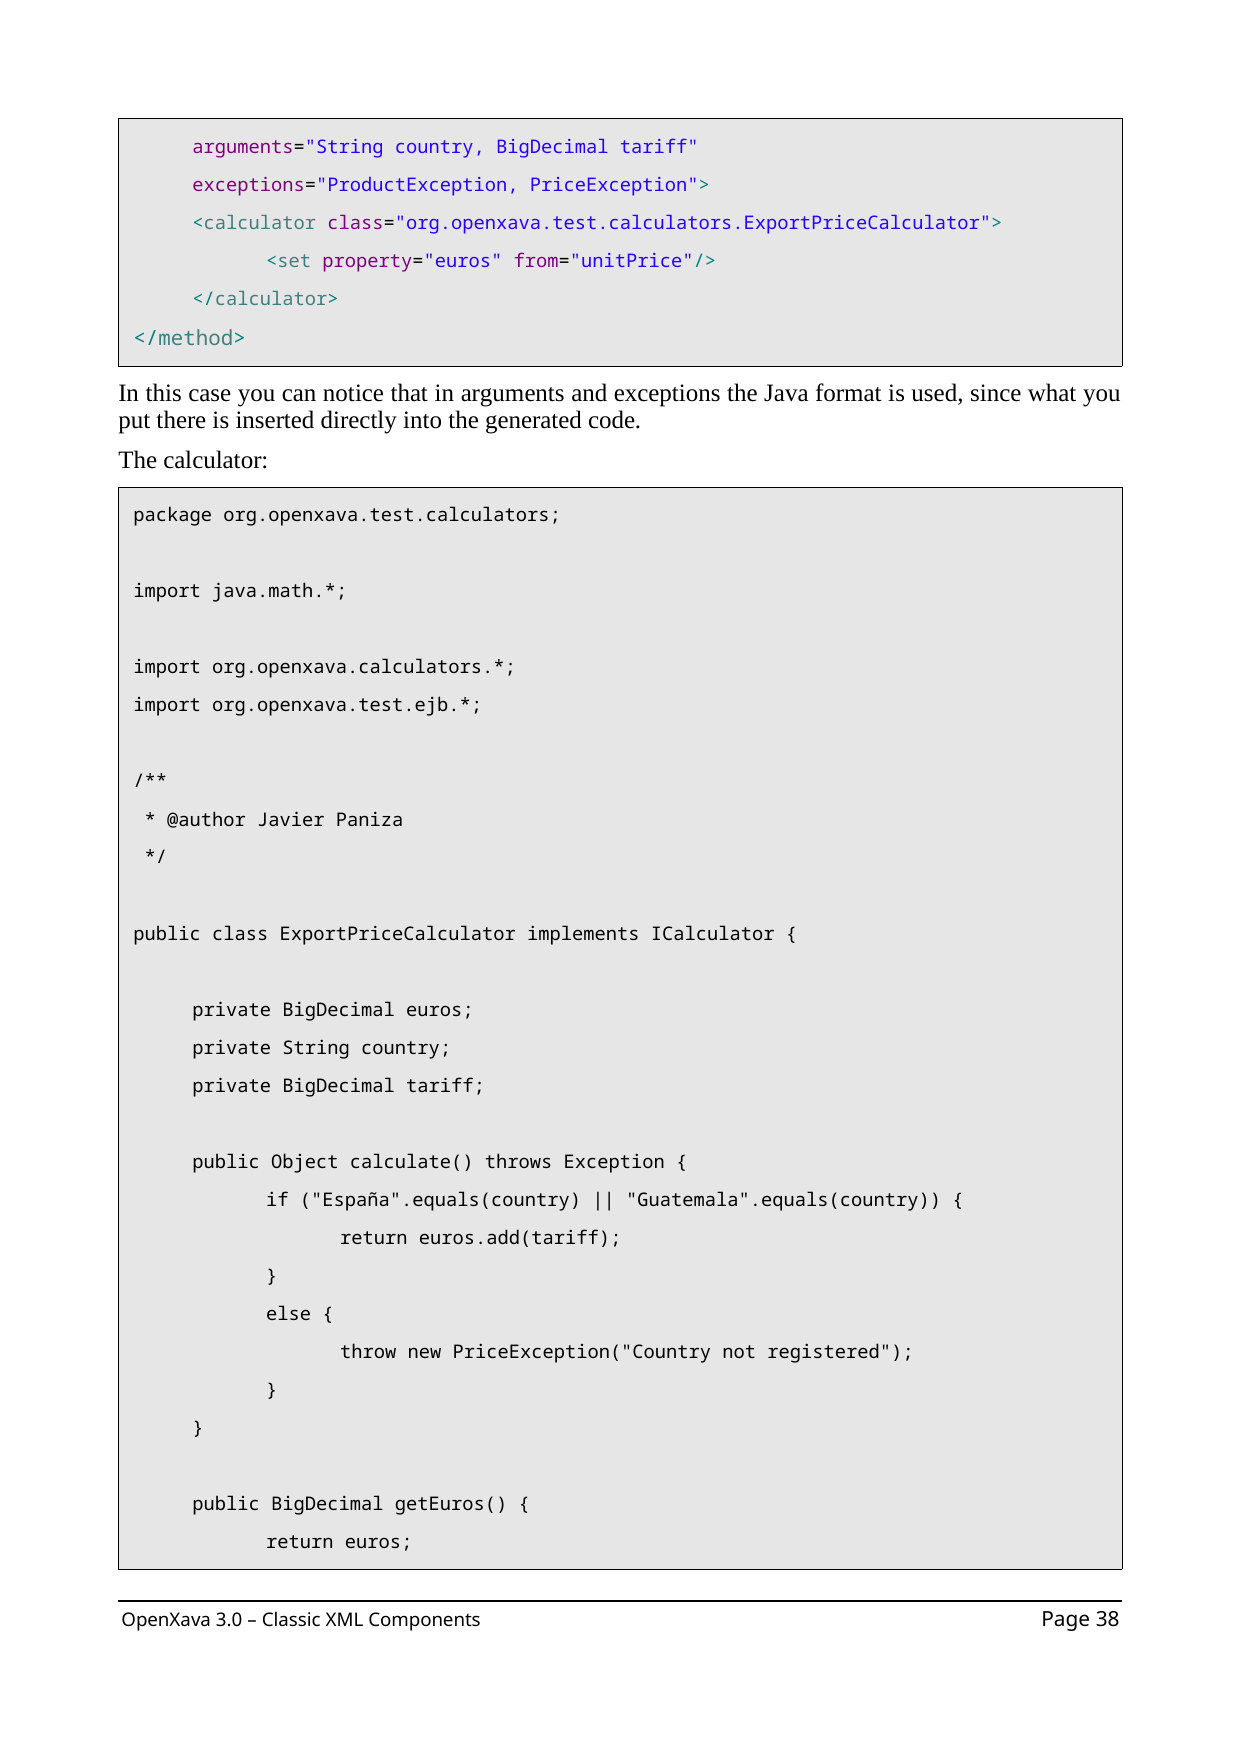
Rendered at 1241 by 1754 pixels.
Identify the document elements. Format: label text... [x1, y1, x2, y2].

text public Object calculate() throws Exception { [119, 1133, 1122, 1171]
text private String country; [119, 1019, 1122, 1057]
text public class ExportPriceCalculator implements ICalculator { [119, 905, 1122, 943]
text private BigDecimal tariff; [119, 1057, 1122, 1095]
text /** [119, 753, 1122, 791]
text } [119, 1361, 1122, 1399]
text The calculator: [118, 447, 1122, 474]
text </method> [119, 308, 1122, 366]
text } [119, 1247, 1122, 1285]
text arguments="String country, BigDecimal tariff" [119, 119, 1122, 156]
text <set property="euros" from="unitPrice"/> [119, 232, 1122, 270]
text } [119, 1399, 1122, 1437]
text </calculator> [119, 270, 1122, 308]
text <calculator class="org.openxava.test.calculators.ExportPriceCalculator"> [119, 194, 1122, 232]
text import java.math.*; [119, 563, 1122, 601]
text exceptions="ProductException, PriceException"> [119, 156, 1122, 194]
text */ [119, 829, 1122, 867]
text import org.openxava.test.ejb.*; [119, 677, 1122, 715]
text if ("España".equals(country) || "Guatemala".equals(country)) { [119, 1171, 1122, 1209]
text private BigDecimal euros; [119, 981, 1122, 1019]
text import org.openxava.calculators.*; [119, 639, 1122, 677]
text return euros.add(tariff); [119, 1209, 1122, 1247]
text public BigDecimal getEuros() { [119, 1475, 1122, 1513]
text throw new PriceException("Country not registered"); [119, 1323, 1122, 1361]
text return euros; [119, 1513, 1122, 1569]
text else { [119, 1285, 1122, 1323]
text * @author Javier Paniza [119, 791, 1122, 829]
text package org.openxava.test.calculators; [119, 488, 1122, 525]
text In this case you can notice that in arguments and exceptions the Java format is used, since what you put there is inserted directly into the generated code. [118, 379, 1122, 434]
